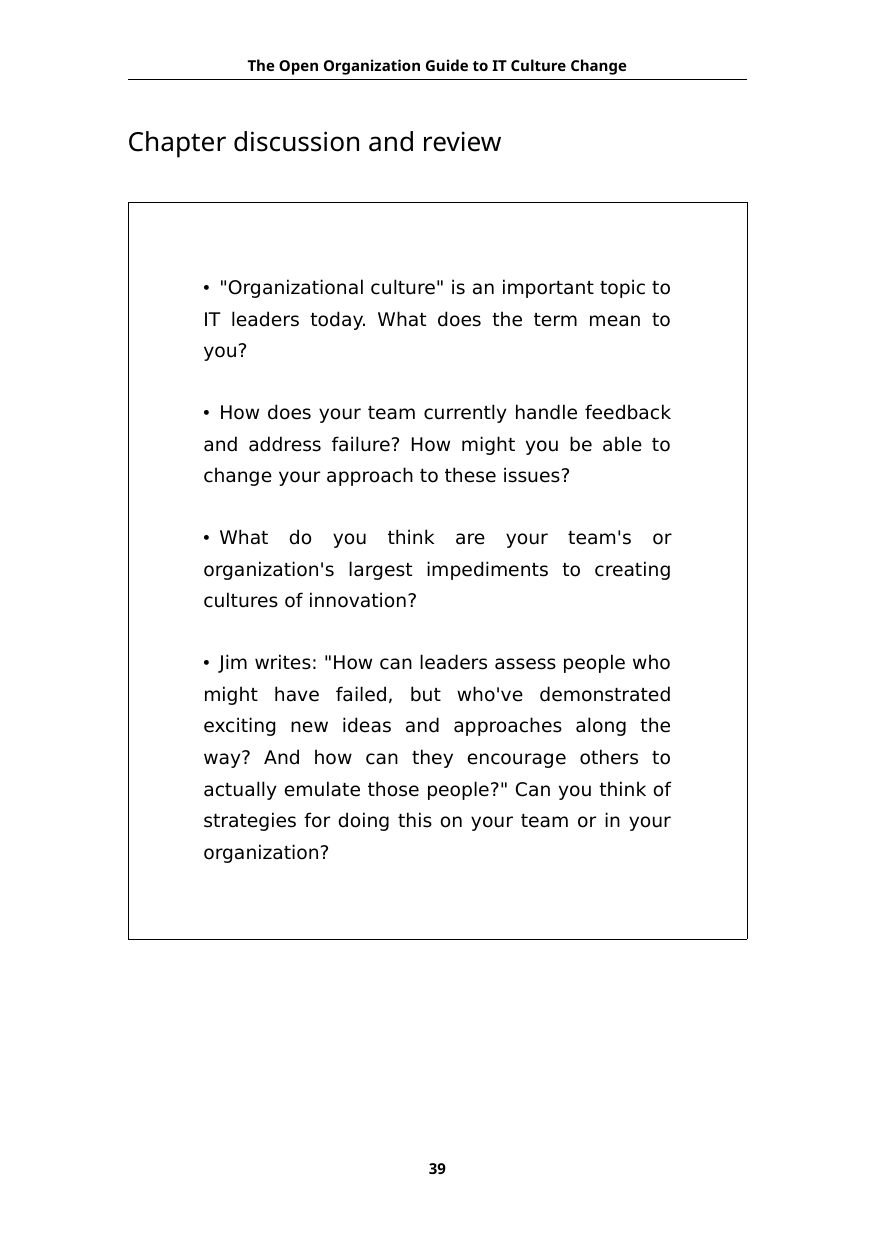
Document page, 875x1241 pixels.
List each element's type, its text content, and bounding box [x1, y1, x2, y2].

list Jim writes: "How can leaders assess people who might have failed, but who've demonstrated exciting new ideas and approaches along the way? And how can they encourage others to actually emulate those people?" Can you think of strategies for doing this on your team or in your organization? [129, 577, 747, 939]
list How does your team currently handle feedback and address failure? How might you be able to change your approach to these issues? [129, 327, 747, 452]
list "Organizational culture" is an important topic to IT leaders today. What does the term mean to you? [129, 203, 747, 327]
list What do you think are your team's or organization's largest impediments to creating cultures of innovation? [129, 452, 747, 577]
subtitle Chapter discussion and review [127, 123, 747, 159]
